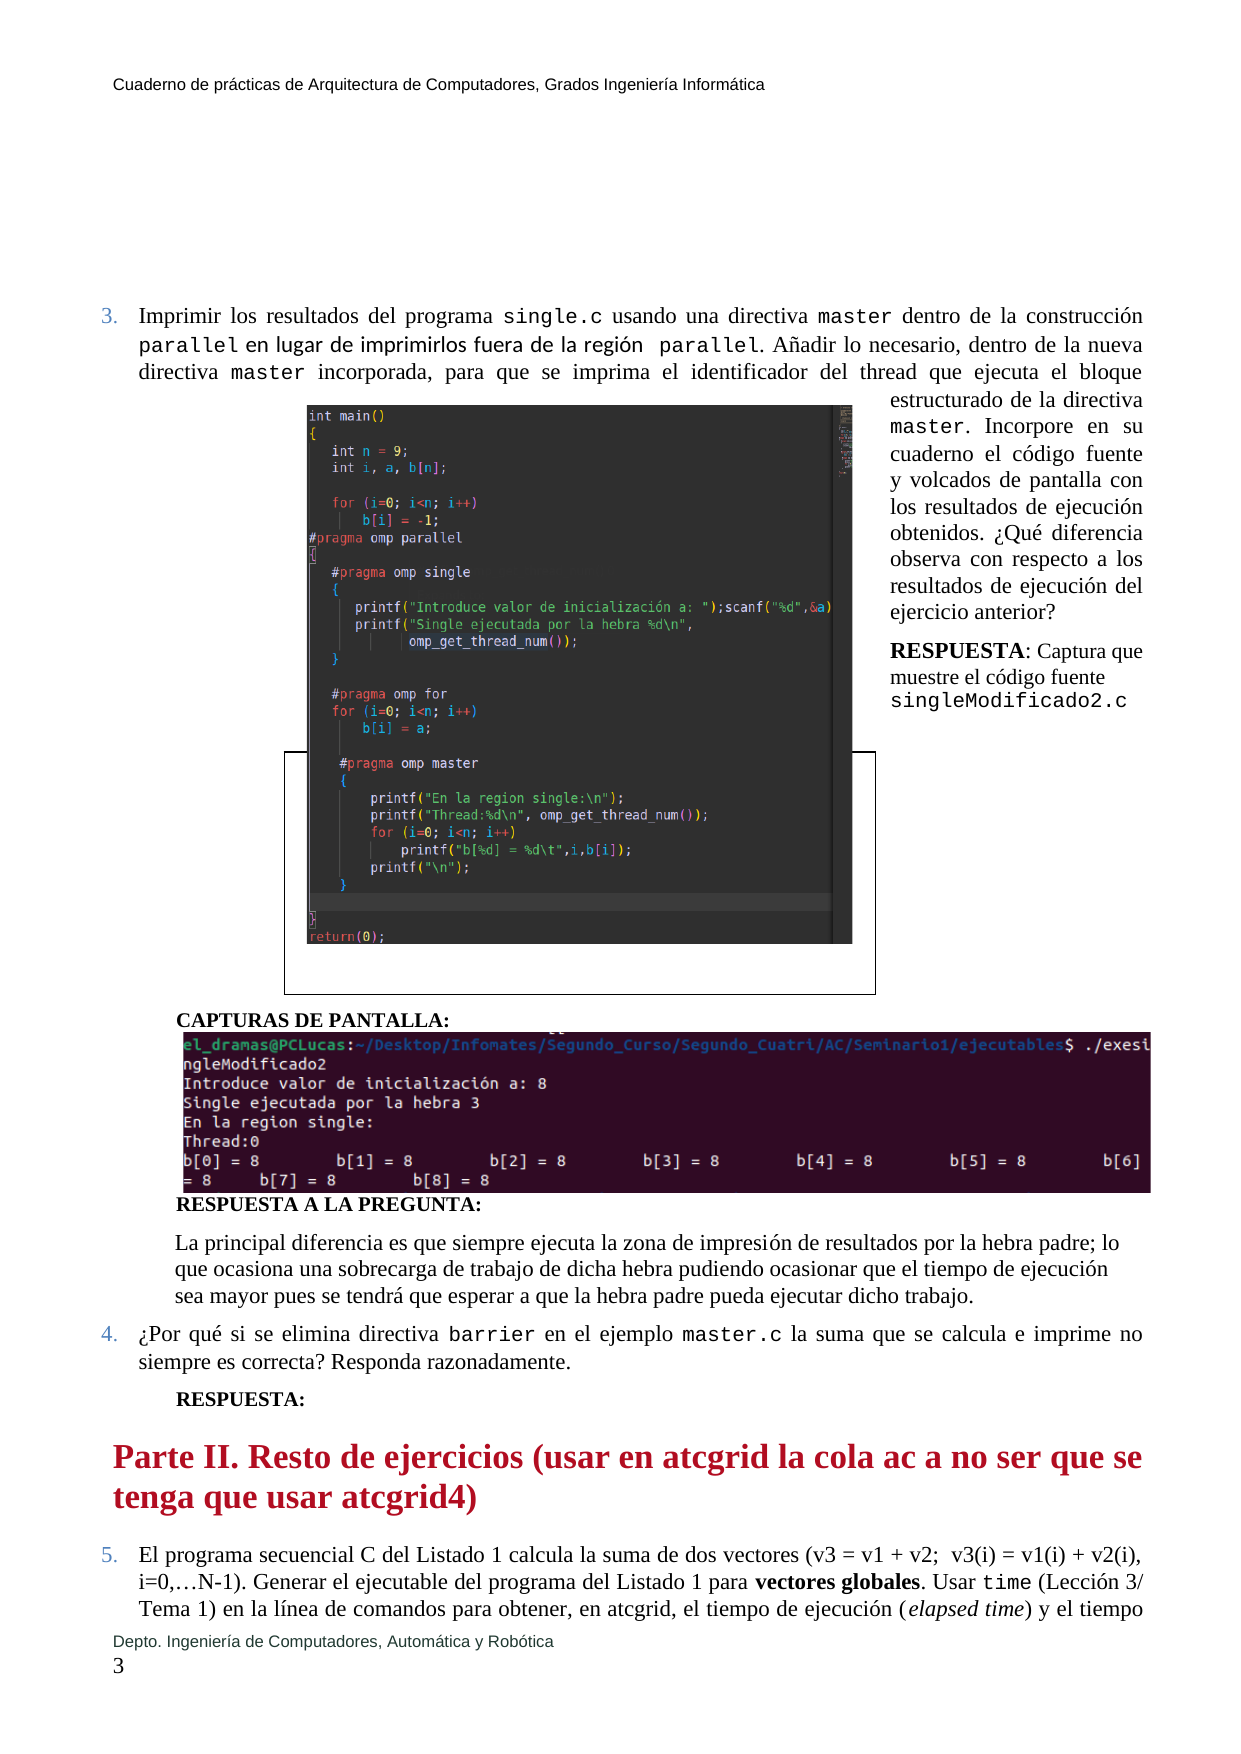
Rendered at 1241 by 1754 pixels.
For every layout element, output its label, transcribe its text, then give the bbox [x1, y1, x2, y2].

text RESPUESTA: [176, 1387, 1143, 1411]
list Imprimir los resultados del programa single.c usando una directiva master dentro de la construcción parallel en lugar de imprimirlos fuera de la región parallel. Añadir lo necesario, dentro de la nueva directiva master incorporada, para que se imprima el identificador del thread que ejecuta el bloque estructurado de la directiva master. Incorpore en su cuaderno el código fuente y volcados de pantalla con los resultados de ejecución obtenidos. ¿Qué diferencia observa con respecto a los resultados de ejecución del ejercicio anterior? [101, 302, 1143, 624]
picture [306, 405, 853, 944]
text CAPTURAS DE PANTALLA: [176, 1008, 1143, 1032]
subtitle Parte II. Resto de ejercicios (usar en atcgrid la cola ac a no ser que se tenga que usar atcgrid4) [113, 1436, 1143, 1516]
text La principal diferencia es que siempre ejecuta la zona de impresión de resultados por la hebra padre; lo que ocasiona una sobrecarga de trabajo de dicha hebra pudiendo ocasionar que el tiempo de ejecución sea mayor pues se tendrá que esperar a que la hebra padre pueda ejecutar dicho trabajo. [174, 1229, 1143, 1308]
table_header [285, 753, 875, 994]
list ¿Por qué si se elimina directiva barrier en el ejemplo master.c la suma que se calcula e imprime no siempre es correcta? Responda razonadamente. [101, 1321, 1143, 1374]
list El programa secuencial C del Listado 1 calcula la suma de dos vectores (v3 = v1 + v2; v3(i) = v1(i) + v2(i), i=0,…N-1). Generar el ejecutable del programa del Listado 1 para vectores globales. Usar time (Lección 3/ Tema 1) en la línea de comandos para obtener, en atcgrid, el tiempo de ejecución (elapsed time) y el tiempo [101, 1541, 1143, 1622]
text [138, 637, 306, 713]
picture [183, 1032, 1151, 1193]
text RESPUESTA: Captura que muestre el código fuente singleModificado2.c [853, 637, 1143, 713]
text RESPUESTA A LA PREGUNTA: [176, 1122, 1143, 1216]
